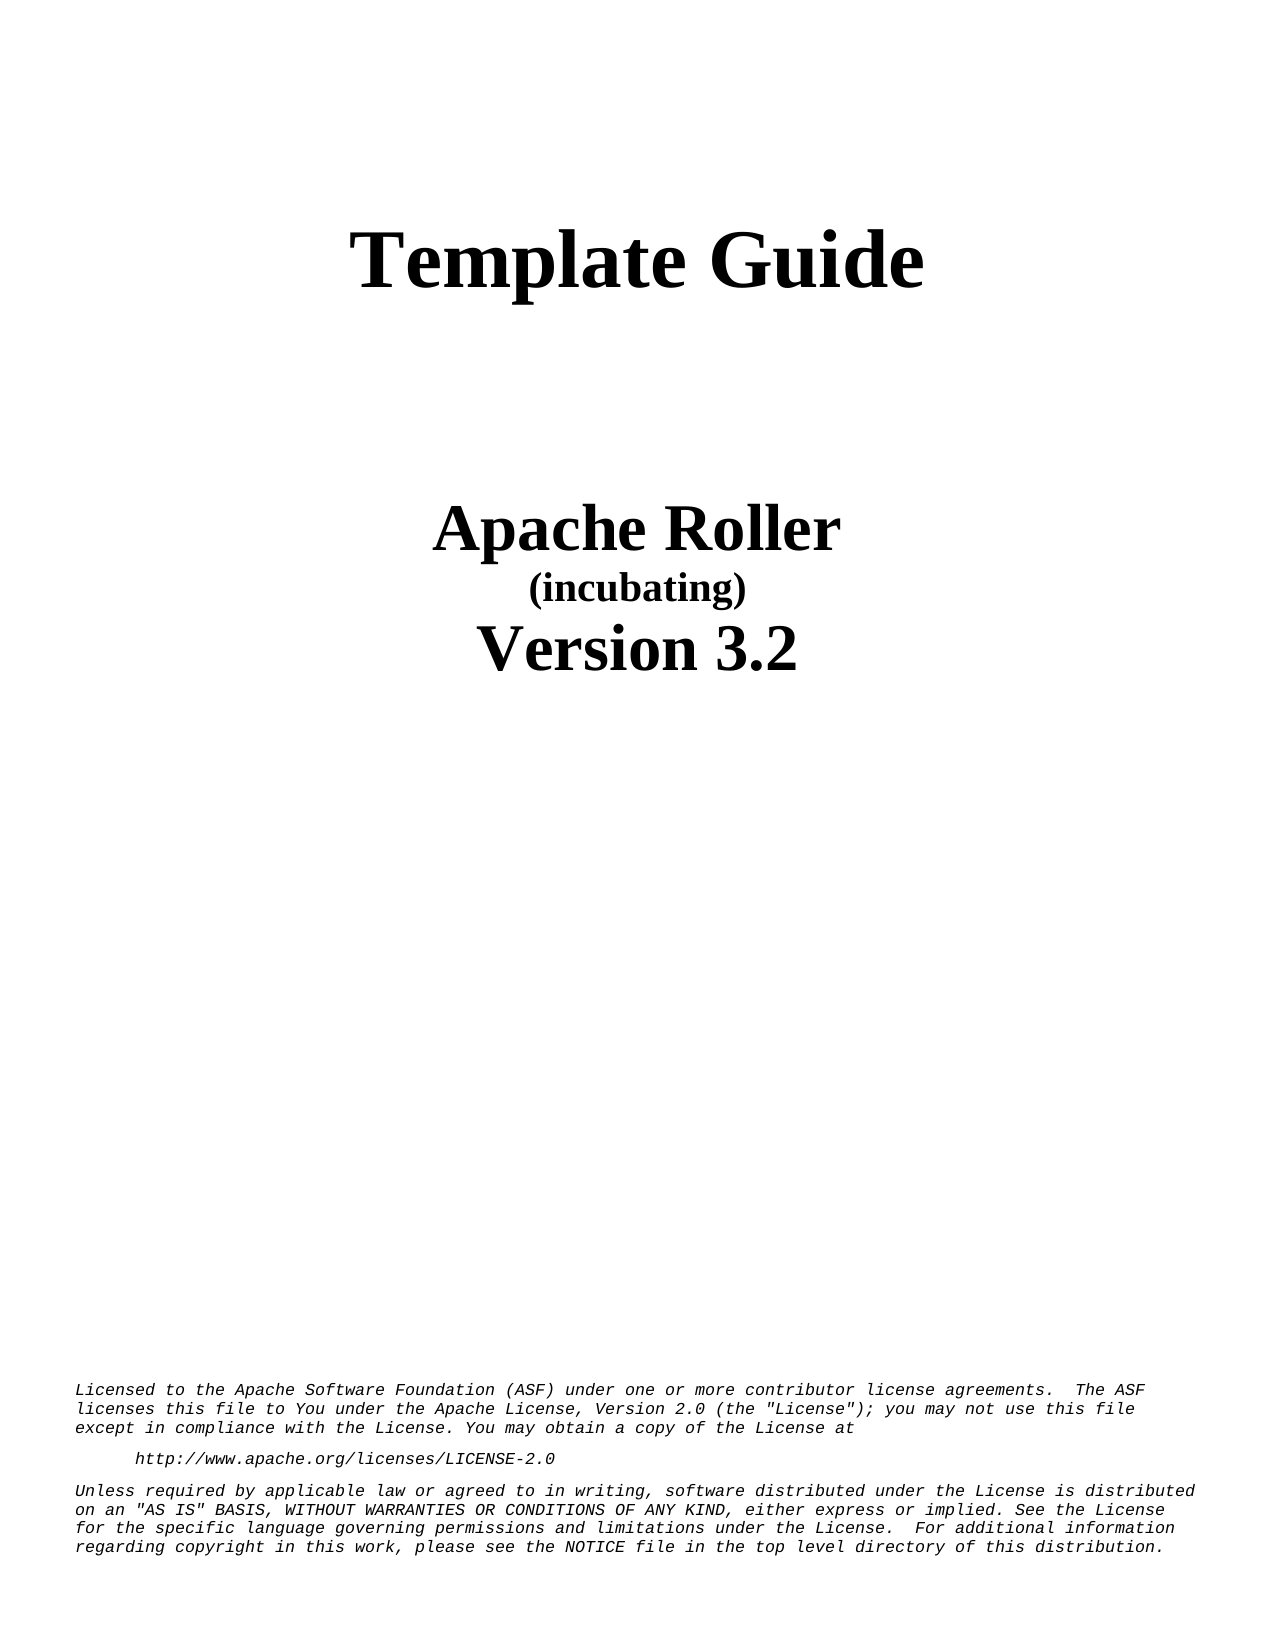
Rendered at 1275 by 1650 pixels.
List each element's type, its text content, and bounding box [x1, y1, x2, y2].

text http://www.apache.org/licenses/LICENSE-2.0 [75, 1451, 1200, 1469]
text Version 3.2 [75, 611, 1200, 684]
text Apache Roller [75, 490, 1200, 564]
text Licensed to the Apache Software Foundation (ASF) under one or more contributor license agreements. The ASF licenses this file to You under the Apache License, Version 2.0 (the "License"); you may not use this file except in compliance with the License. You may obtain a copy of the License at [75, 1381, 1200, 1438]
text (incubating) [75, 564, 1200, 611]
text Template Guide [75, 213, 1200, 306]
text Unless required by applicable law or agreed to in writing, software distributed under the License is distributed on an "AS IS" BASIS, WITHOUT WARRANTIES OR CONDITIONS OF ANY KIND, either express or implied. See the License for the specific language governing permissions and limitations under the License. For additional information regarding copyright in this work, please see the NOTICE file in the top level directory of this distribution. [75, 1482, 1200, 1558]
